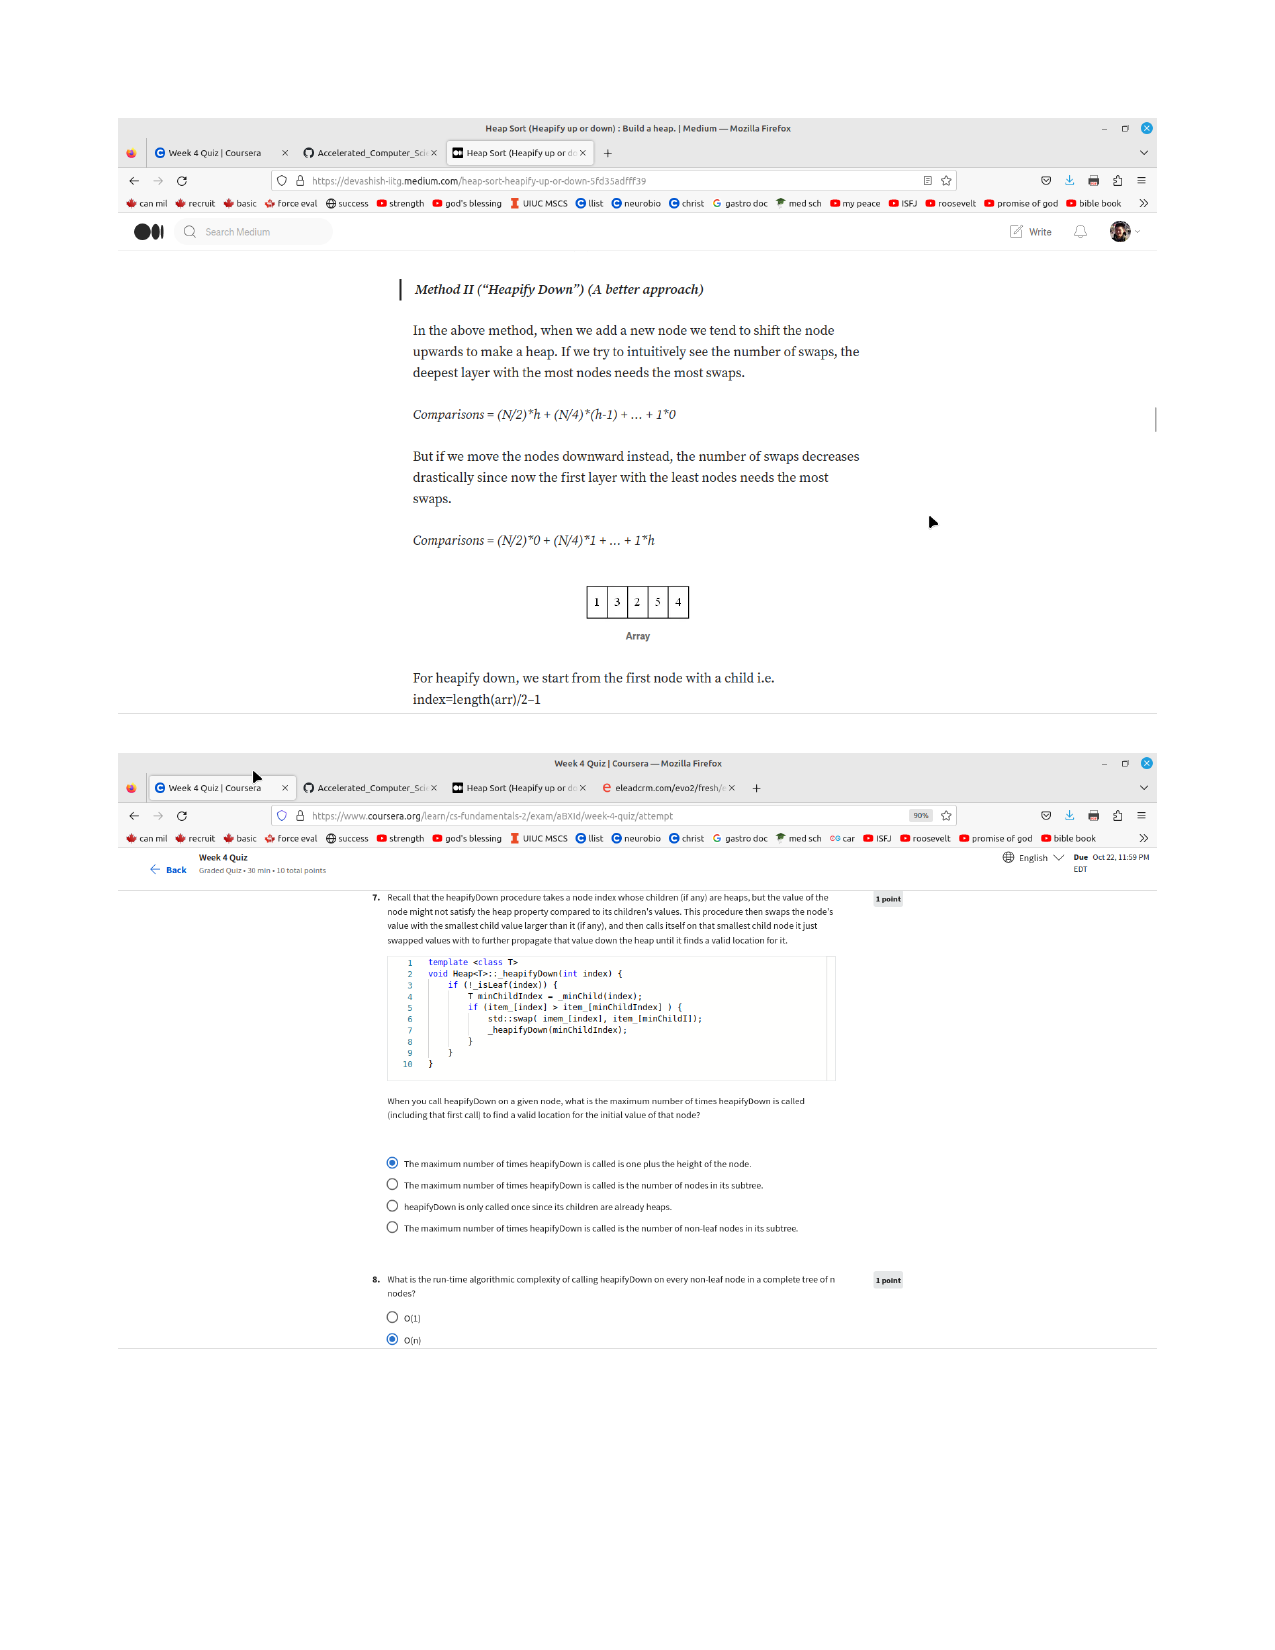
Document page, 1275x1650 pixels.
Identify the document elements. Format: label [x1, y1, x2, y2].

picture [118, 753, 1157, 1349]
picture [118, 118, 1157, 714]
